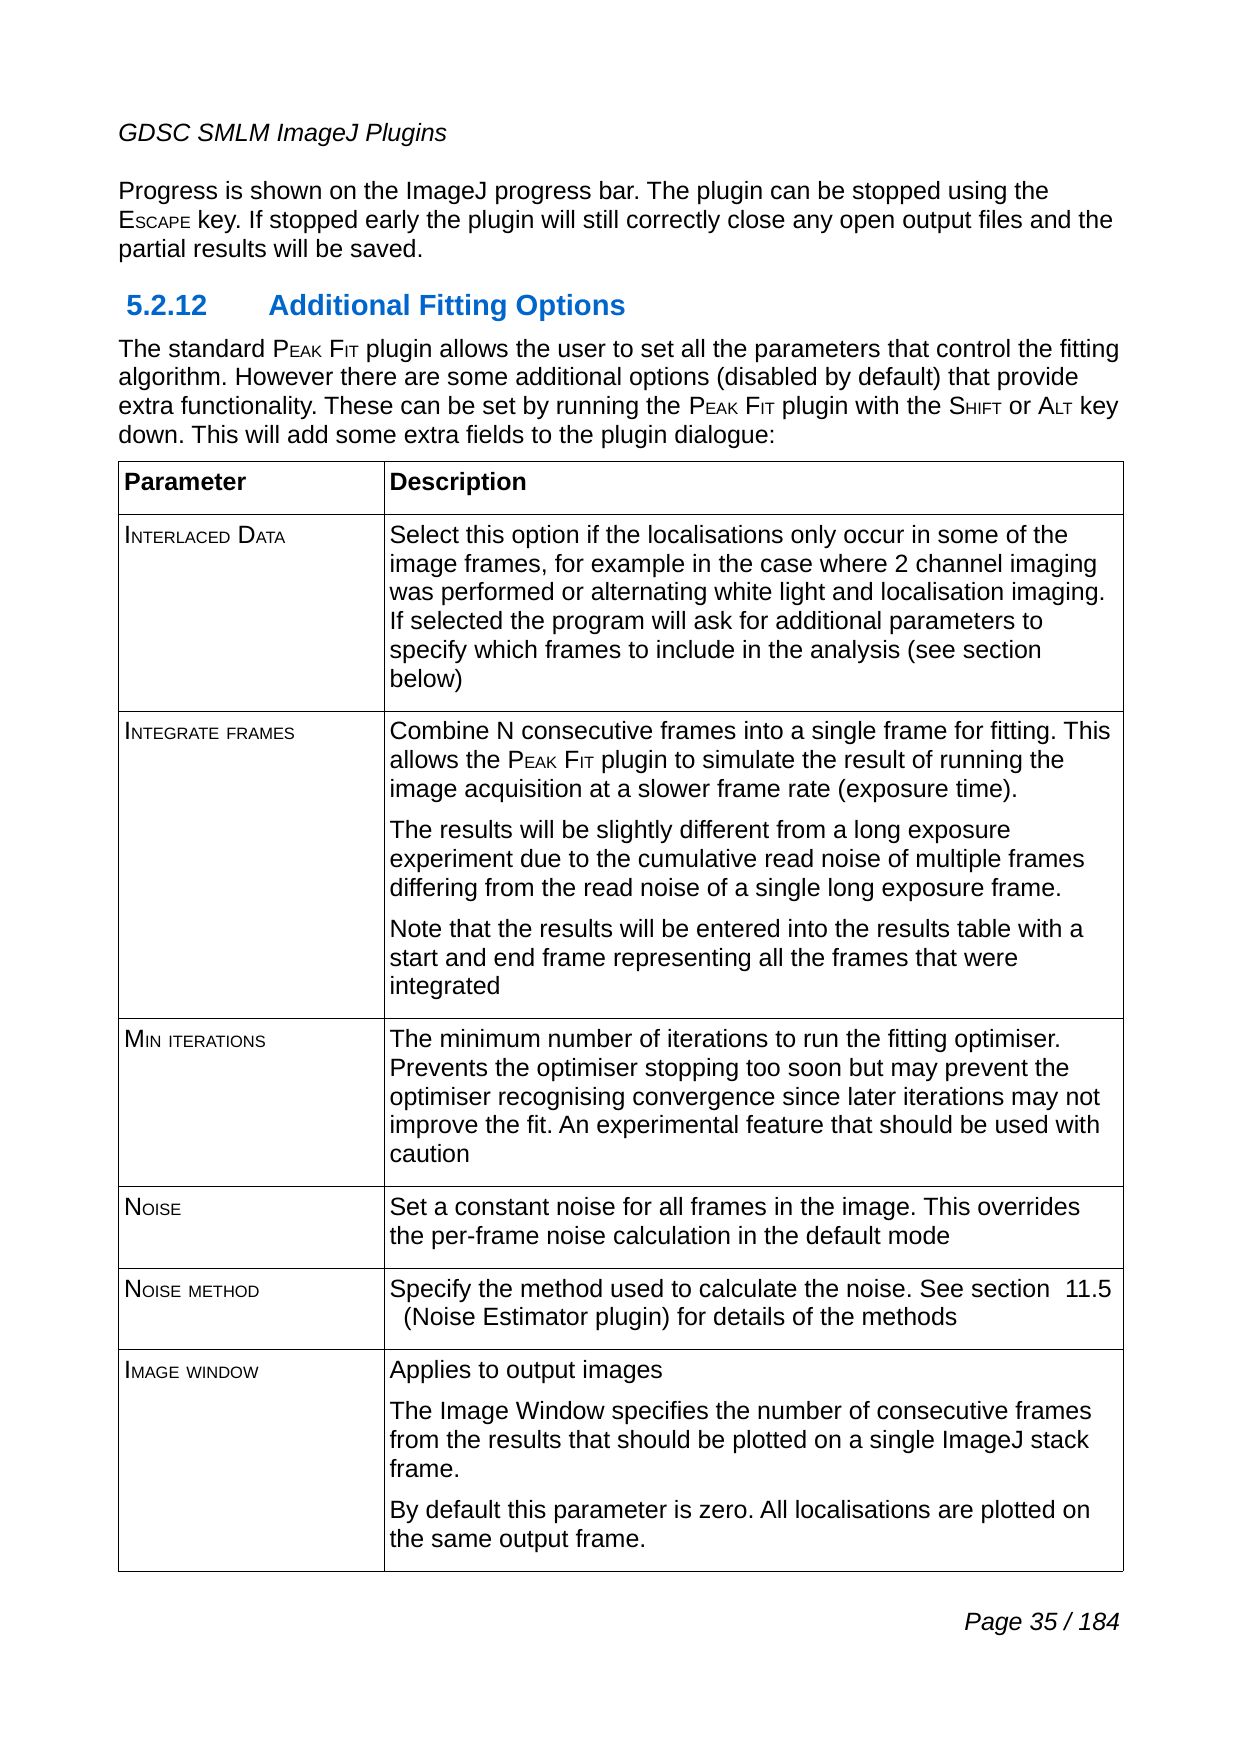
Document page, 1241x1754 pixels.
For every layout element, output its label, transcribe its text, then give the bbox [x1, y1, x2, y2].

table_cell Set a constant noise for all frames in the image. This overrides the per-frame noise calculation in the default mode [385, 1187, 1123, 1268]
table_cell Noise [119, 1187, 384, 1268]
table_cell Applies to output images The Image Window specifies the number of consecutive frames from the results that should be plotted on a single ImageJ stack frame. By default this parameter is zero. All localisations are plotted on the same output frame. [385, 1350, 1123, 1571]
table_cell Select this option if the localisations only occur in some of the image frames, for example in the case where 2 channel imaging was performed or alternating white light and localisation imaging. If selected the program will ask for additional parameters to specify which frames to include in the analysis (see section below) [385, 515, 1123, 711]
table_cell Min iterations [119, 1019, 384, 1186]
text Progress is shown on the ImageJ progress bar. The plugin can be stopped using the Escape key. If stopped early the plugin will still correctly close any open output files and the partial results will be saved. [118, 176, 1122, 263]
table_cell Specify the method used to calculate the noise. See section 11.5 (Noise Estimator plugin) for details of the methods [385, 1269, 1123, 1349]
table_cell Integrate frames [119, 712, 384, 1018]
table_header Parameter [119, 462, 384, 514]
table_cell Noise method [119, 1269, 384, 1349]
text The standard Peak Fit plugin allows the user to set all the parameters that control the fitting algorithm. However there are some additional options (disabled by default) that provide extra functionality. These can be set by running the Peak Fit plugin with the Shift or Alt key down. This will add some extra fields to the plugin dialogue: [118, 334, 1122, 449]
table_header Description [385, 462, 1123, 514]
subtitle Additional Fitting Options [118, 288, 1122, 321]
table_cell The minimum number of iterations to run the fitting optimiser. Prevents the optimiser stopping too soon but may prevent the optimiser recognising convergence since later iterations may not improve the fit. An experimental feature that should be used with caution [385, 1019, 1123, 1186]
table_cell Combine N consecutive frames into a single frame for fitting. This allows the Peak Fit plugin to simulate the result of running the image acquisition at a slower frame rate (exposure time). The results will be slightly different from a long exposure experiment due to the cumulative read noise of multiple frames differing from the read noise of a single long exposure frame. Note that the results will be entered into the results table with a start and end frame representing all the frames that were integrated [385, 712, 1123, 1018]
table_cell Image window [119, 1350, 384, 1571]
table_cell Interlaced Data [119, 515, 384, 711]
